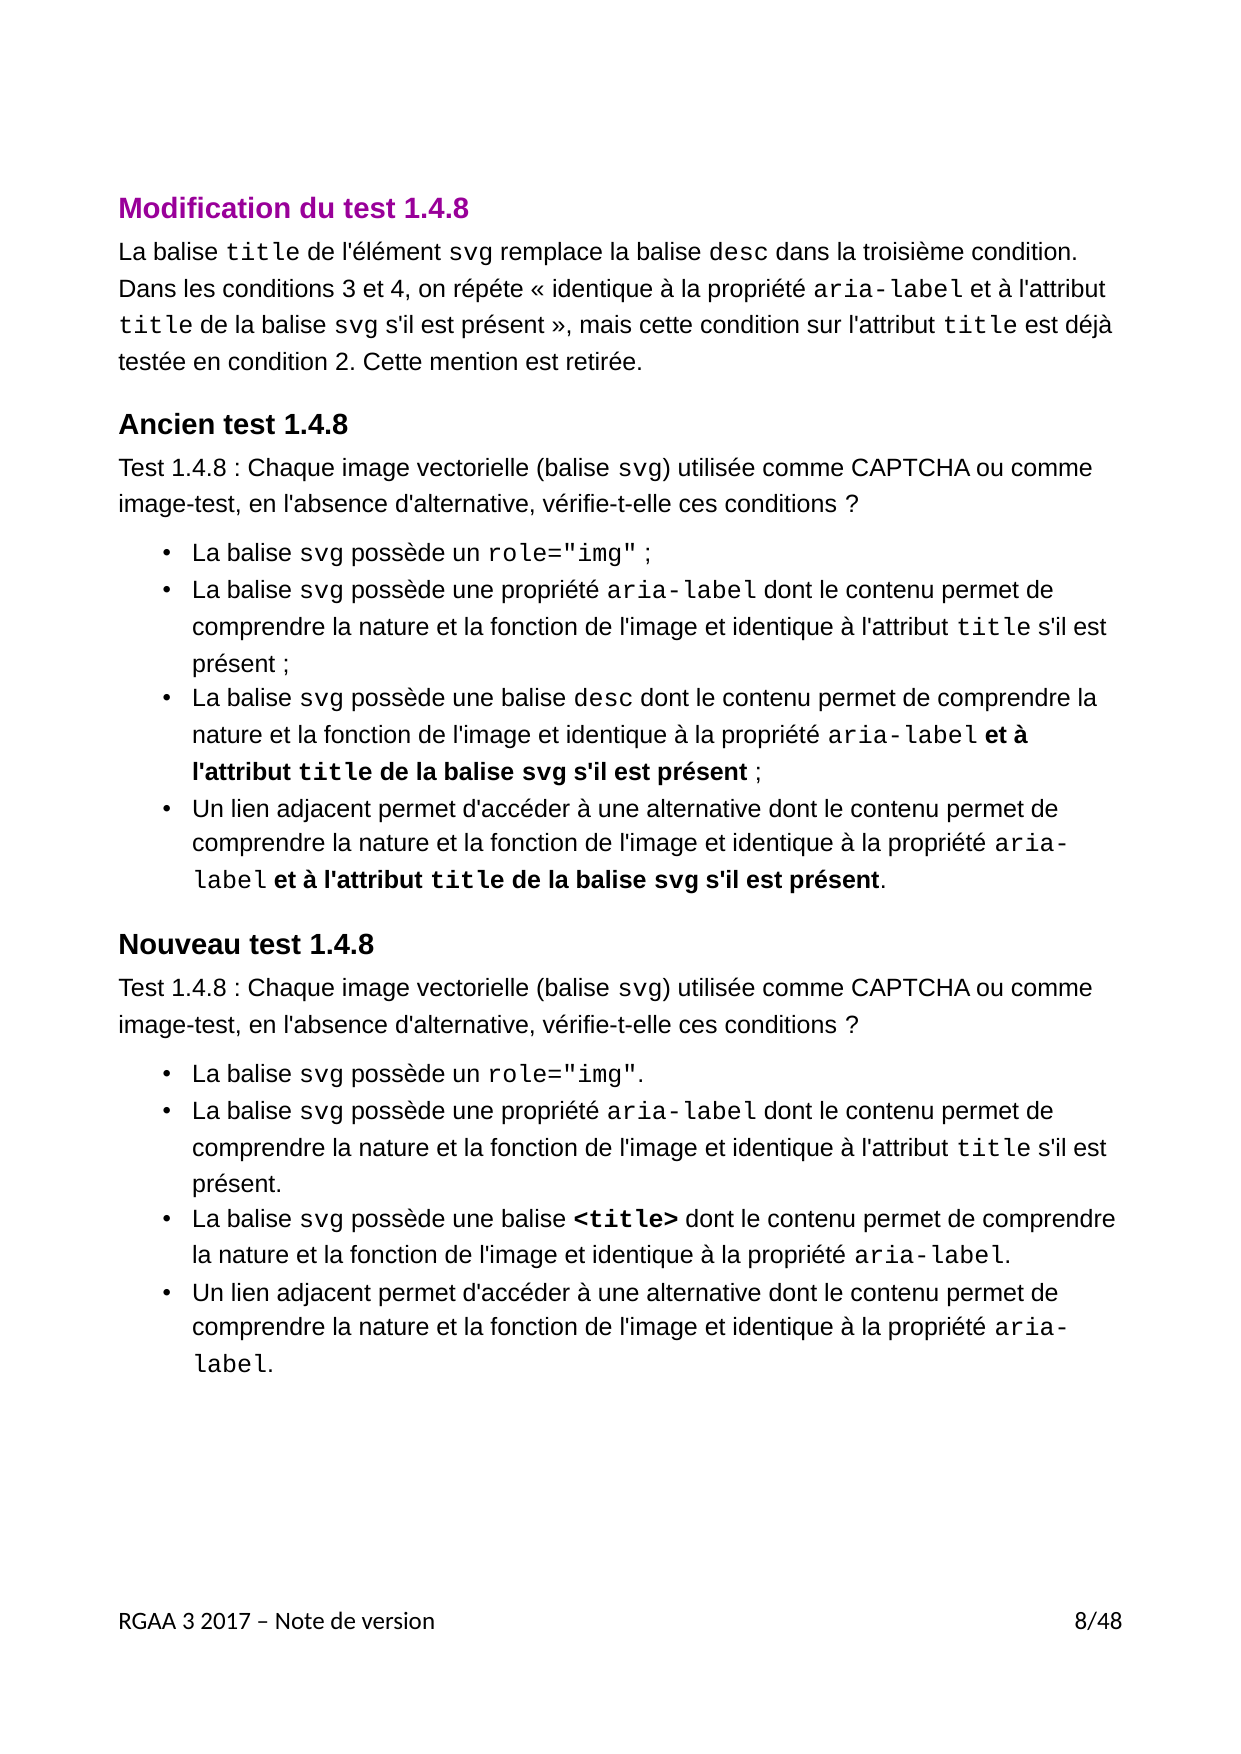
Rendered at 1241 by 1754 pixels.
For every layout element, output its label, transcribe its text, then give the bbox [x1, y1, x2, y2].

subtitle Ancien test 1.4.8 [118, 407, 1122, 440]
list La balise svg possède une balise <title> dont le contenu permet de comprendre la nature et la fonction de l'image et identique à la propriété aria-label. [162, 1204, 1122, 1271]
list La balise svg possède un role="img". [162, 1059, 1122, 1090]
list La balise svg possède une balise desc dont le contenu permet de comprendre la nature et la fonction de l'image et identique à la propriété aria-label et à l'attribut title de la balise svg s'il est présent ; [162, 683, 1122, 788]
subtitle Modification du test 1.4.8 [118, 191, 1122, 225]
list La balise svg possède une propriété aria-label dont le contenu permet de comprendre la nature et la fonction de l'image et identique à l'attribut title s'il est présent ; [162, 576, 1122, 678]
list La balise svg possède une propriété aria-label dont le contenu permet de comprendre la nature et la fonction de l'image et identique à l'attribut title s'il est présent. [162, 1096, 1122, 1198]
list Un lien adjacent permet d'accéder à une alternative dont le contenu permet de comprendre la nature et la fonction de l'image et identique à la propriété aria-label et à l'attribut title de la balise svg s'il est présent. [162, 794, 1122, 896]
list La balise svg possède un role="img" ; [162, 538, 1122, 569]
text La balise title de l'élément svg remplace la balise desc dans la troisième condition. Dans les conditions 3 et 4, on répéte « identique à la propriété aria-label et à l'attribut title de la balise svg s'il est présent », mais cette condition sur l'attribut title est déjà testée en condition 2. Cette mention est retirée. [118, 237, 1122, 376]
text Test 1.4.8 : Chaque image vectorielle (balise svg) utilisée comme CAPTCHA ou comme image-test, en l'absence d'alternative, vérifie-t-elle ces conditions ? [118, 973, 1122, 1038]
text Test 1.4.8 : Chaque image vectorielle (balise svg) utilisée comme CAPTCHA ou comme image-test, en l'absence d'alternative, vérifie-t-elle ces conditions ? [118, 453, 1122, 518]
subtitle Nouveau test 1.4.8 [118, 927, 1122, 961]
list Un lien adjacent permet d'accéder à une alternative dont le contenu permet de comprendre la nature et la fonction de l'image et identique à la propriété aria-label. [162, 1277, 1122, 1380]
